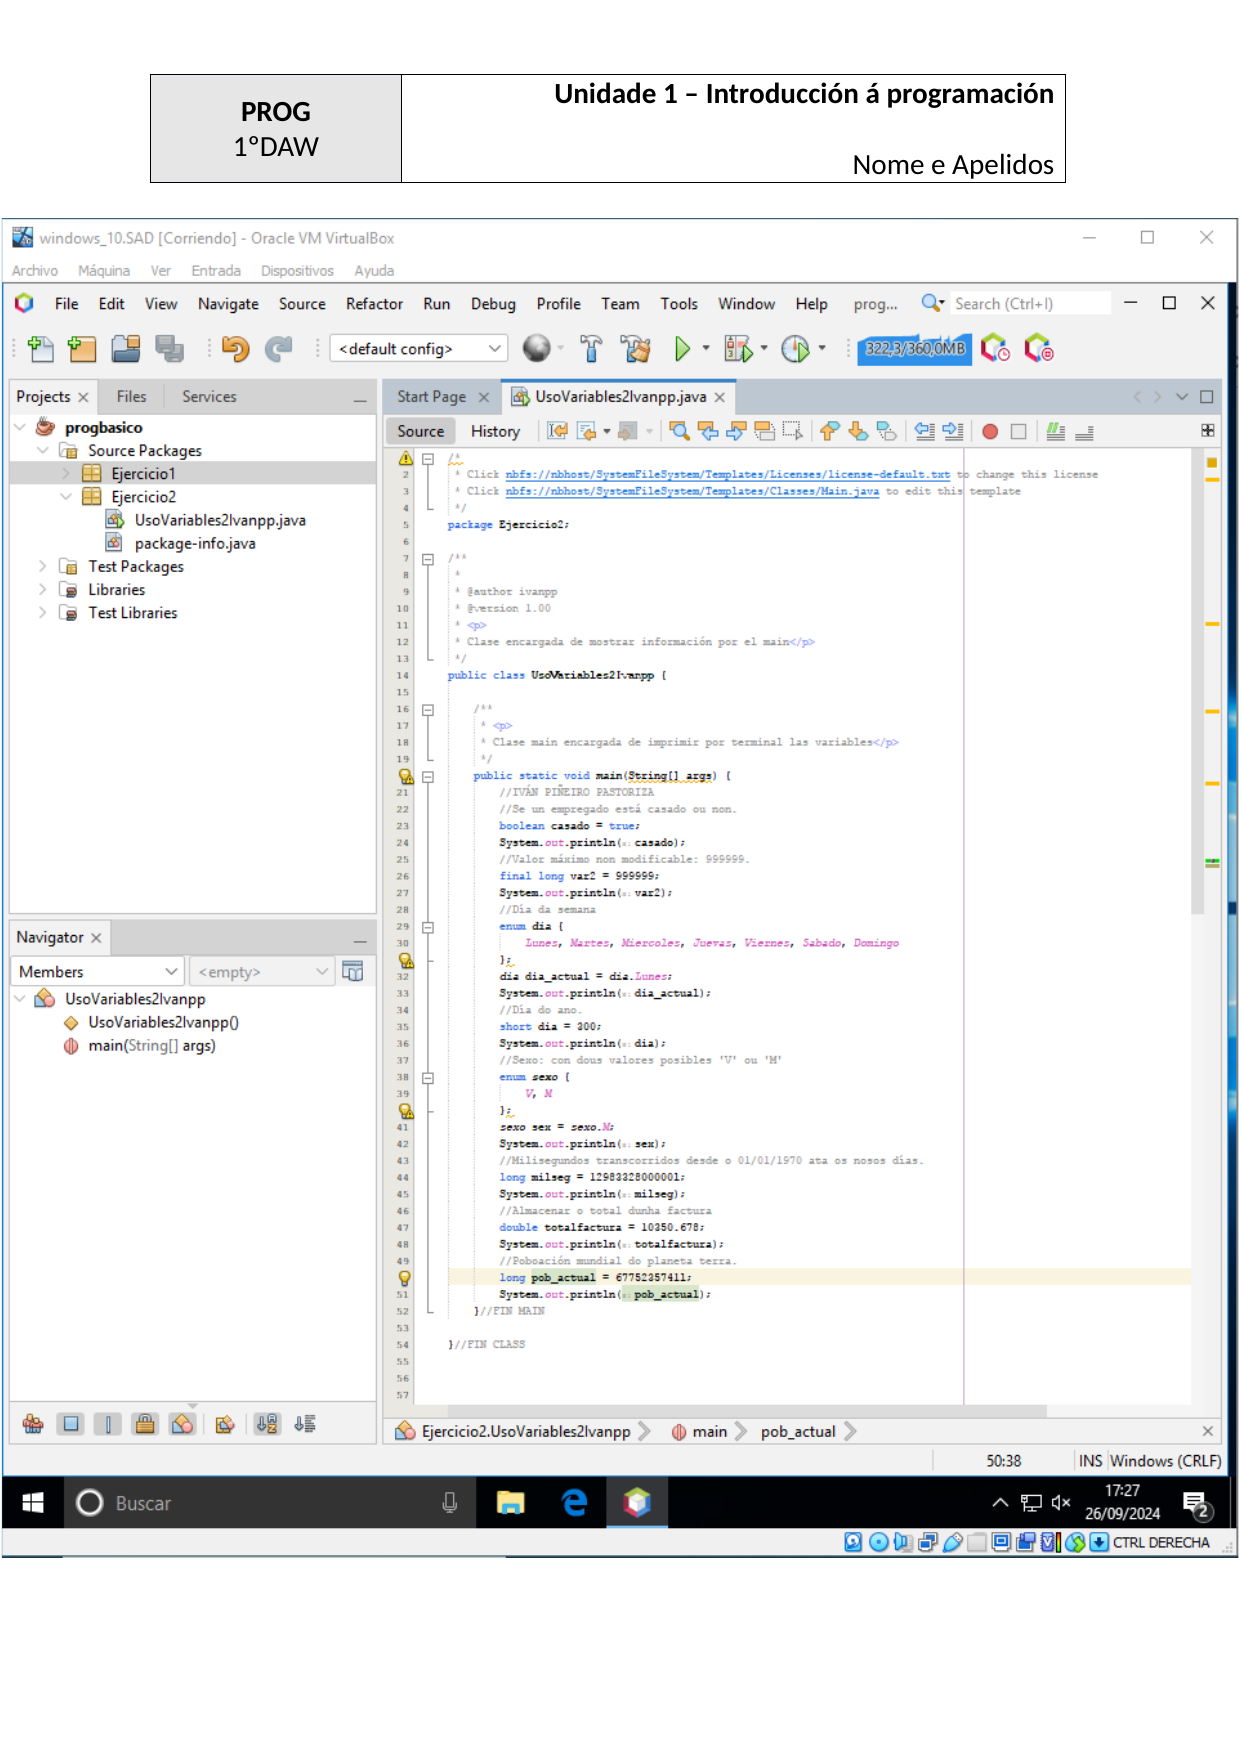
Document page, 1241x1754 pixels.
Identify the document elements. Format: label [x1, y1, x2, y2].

picture [1, 218, 1239, 1558]
